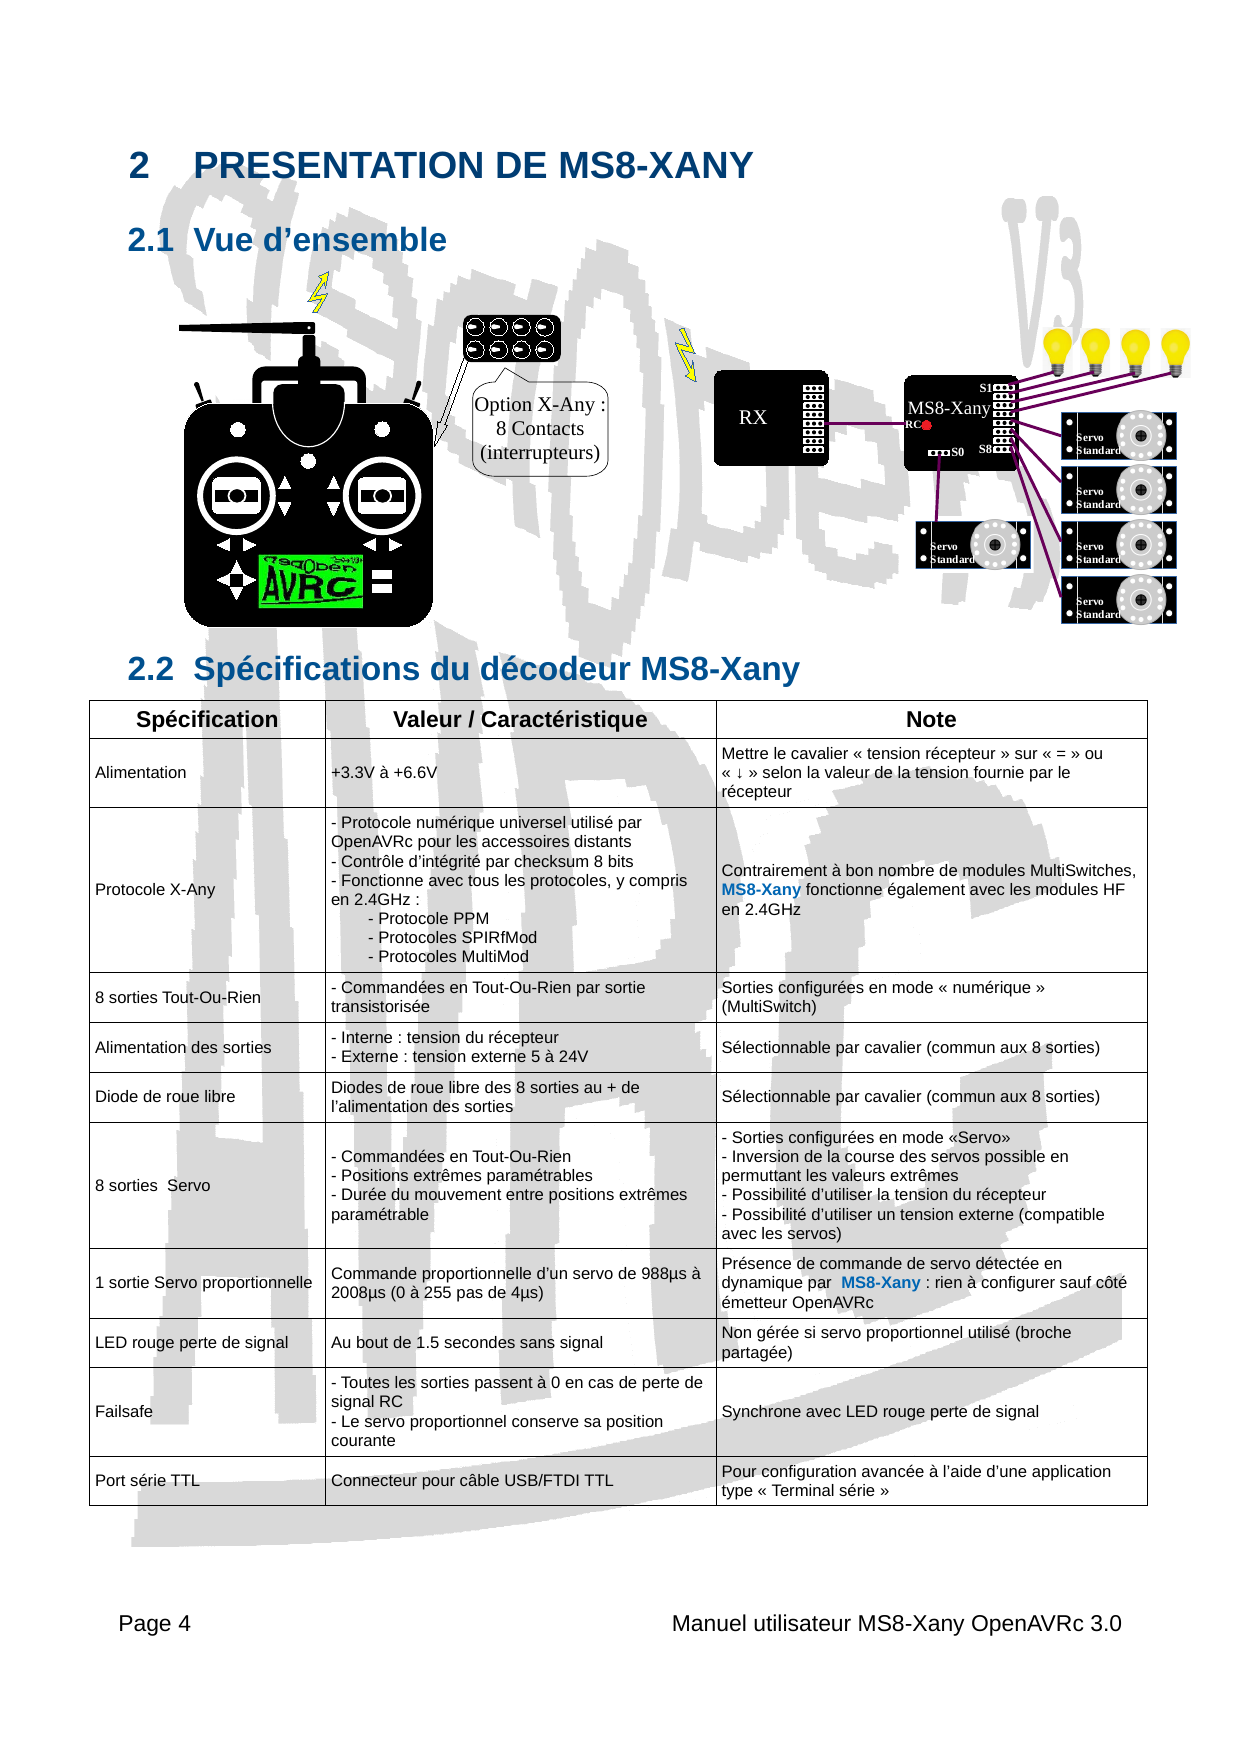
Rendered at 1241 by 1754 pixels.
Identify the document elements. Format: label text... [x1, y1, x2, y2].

table_cell Sorties configurées en mode « numérique » (MultiSwitch) [717, 973, 1147, 1022]
table_cell 8 sorties Tout-Ou-Rien [90, 973, 325, 1022]
table_cell Alimentation [90, 739, 325, 807]
table_cell Non gérée si servo proportionnel utilisé (broche partagée) [717, 1319, 1147, 1367]
table_cell Alimentation des sorties [90, 1023, 325, 1072]
table_cell Failsafe [90, 1368, 325, 1456]
table_cell 8 sorties Servo [90, 1123, 325, 1248]
table_cell Protocole X-Any [90, 808, 325, 972]
table_cell Contrairement à bon nombre de modules MultiSwitches, MS8-Xany fonctionne également avec les modules HF en 2.4GHz [717, 808, 1147, 972]
table_cell - Commandées en Tout-Ou-Rien par sortie transistorisée [326, 973, 716, 1022]
table_cell Synchrone avec LED rouge perte de signal [717, 1368, 1147, 1456]
table_cell Présence de commande de servo détectée en dynamique par MS8-Xany : rien à configurer sauf côté émetteur OpenAVRc [717, 1249, 1147, 1317]
picture [915, 516, 1034, 573]
subtitle PRESENTATION DE MS8-XANY [118, 143, 1122, 187]
table_header Note [717, 701, 1147, 738]
table_cell Au bout de 1.5 secondes sans signal [326, 1319, 716, 1367]
subtitle Vue d’ensemble [118, 220, 1122, 259]
picture [1160, 328, 1191, 378]
table_header Spécification [90, 701, 325, 738]
table_cell 1 sortie Servo proportionnelle [90, 1249, 325, 1317]
table_cell - Interne : tension du récepteur - Externe : tension externe 5 à 24V [326, 1023, 716, 1072]
table_cell Sélectionnable par cavalier (commun aux 8 sorties) [717, 1023, 1147, 1072]
table_cell Diode de roue libre [90, 1073, 325, 1122]
picture [1061, 407, 1180, 628]
table_cell - Protocole numérique universel utilisé par OpenAVRc pour les accessoires distants - Contrôle d’intégrité par checksum 8 bits - Fonctionne avec tous les protocoles, y compris en 2.4GHz : - Protocole PPM - Protocoles SPIRfMod - Protocoles MultiMod [326, 808, 716, 972]
table_cell Mettre le cavalier « tension récepteur » sur « = » ou « ↓ » selon la valeur de la tension fournie par le récepteur [717, 739, 1147, 807]
picture [1120, 328, 1151, 378]
table_header Valeur / Caractéristique [326, 701, 716, 738]
picture [257, 554, 364, 609]
subtitle Spécifications du décodeur MS8-Xany [118, 649, 1122, 688]
table_cell +3.3V à +6.6V [326, 739, 716, 807]
table_cell LED rouge perte de signal [90, 1319, 325, 1367]
table_cell Pour configuration avancée à l’aide d’une application type « Terminal série » [717, 1457, 1147, 1505]
picture [1042, 327, 1073, 377]
table_cell Port série TTL [90, 1457, 325, 1505]
table_cell Commande proportionnelle d’un servo de 988µs à 2008µs (0 à 255 pas de 4µs) [326, 1249, 716, 1317]
picture [1080, 328, 1111, 377]
table_cell - Sorties configurées en mode «Servo» - Inversion de la course des servos possible en permuttant les valeurs extrêmes - Possibilité d’utiliser la tension du récepteur - Possibilité d’utiliser un tension externe (compatible avec les servos) [717, 1123, 1147, 1248]
table_cell Connecteur pour câble USB/FTDI TTL [326, 1457, 716, 1505]
table_cell Diodes de roue libre des 8 sorties au + de l’alimentation des sorties [326, 1073, 716, 1122]
table_cell Sélectionnable par cavalier (commun aux 8 sorties) [717, 1073, 1147, 1122]
table_cell - Toutes les sorties passent à 0 en cas de perte de signal RC - Le servo proportionnel conserve sa position courante [326, 1368, 716, 1456]
table_cell - Commandées en Tout-Ou-Rien - Positions extrêmes paramétrables - Durée du mouvement entre positions extrêmes paramétrable [326, 1123, 716, 1248]
